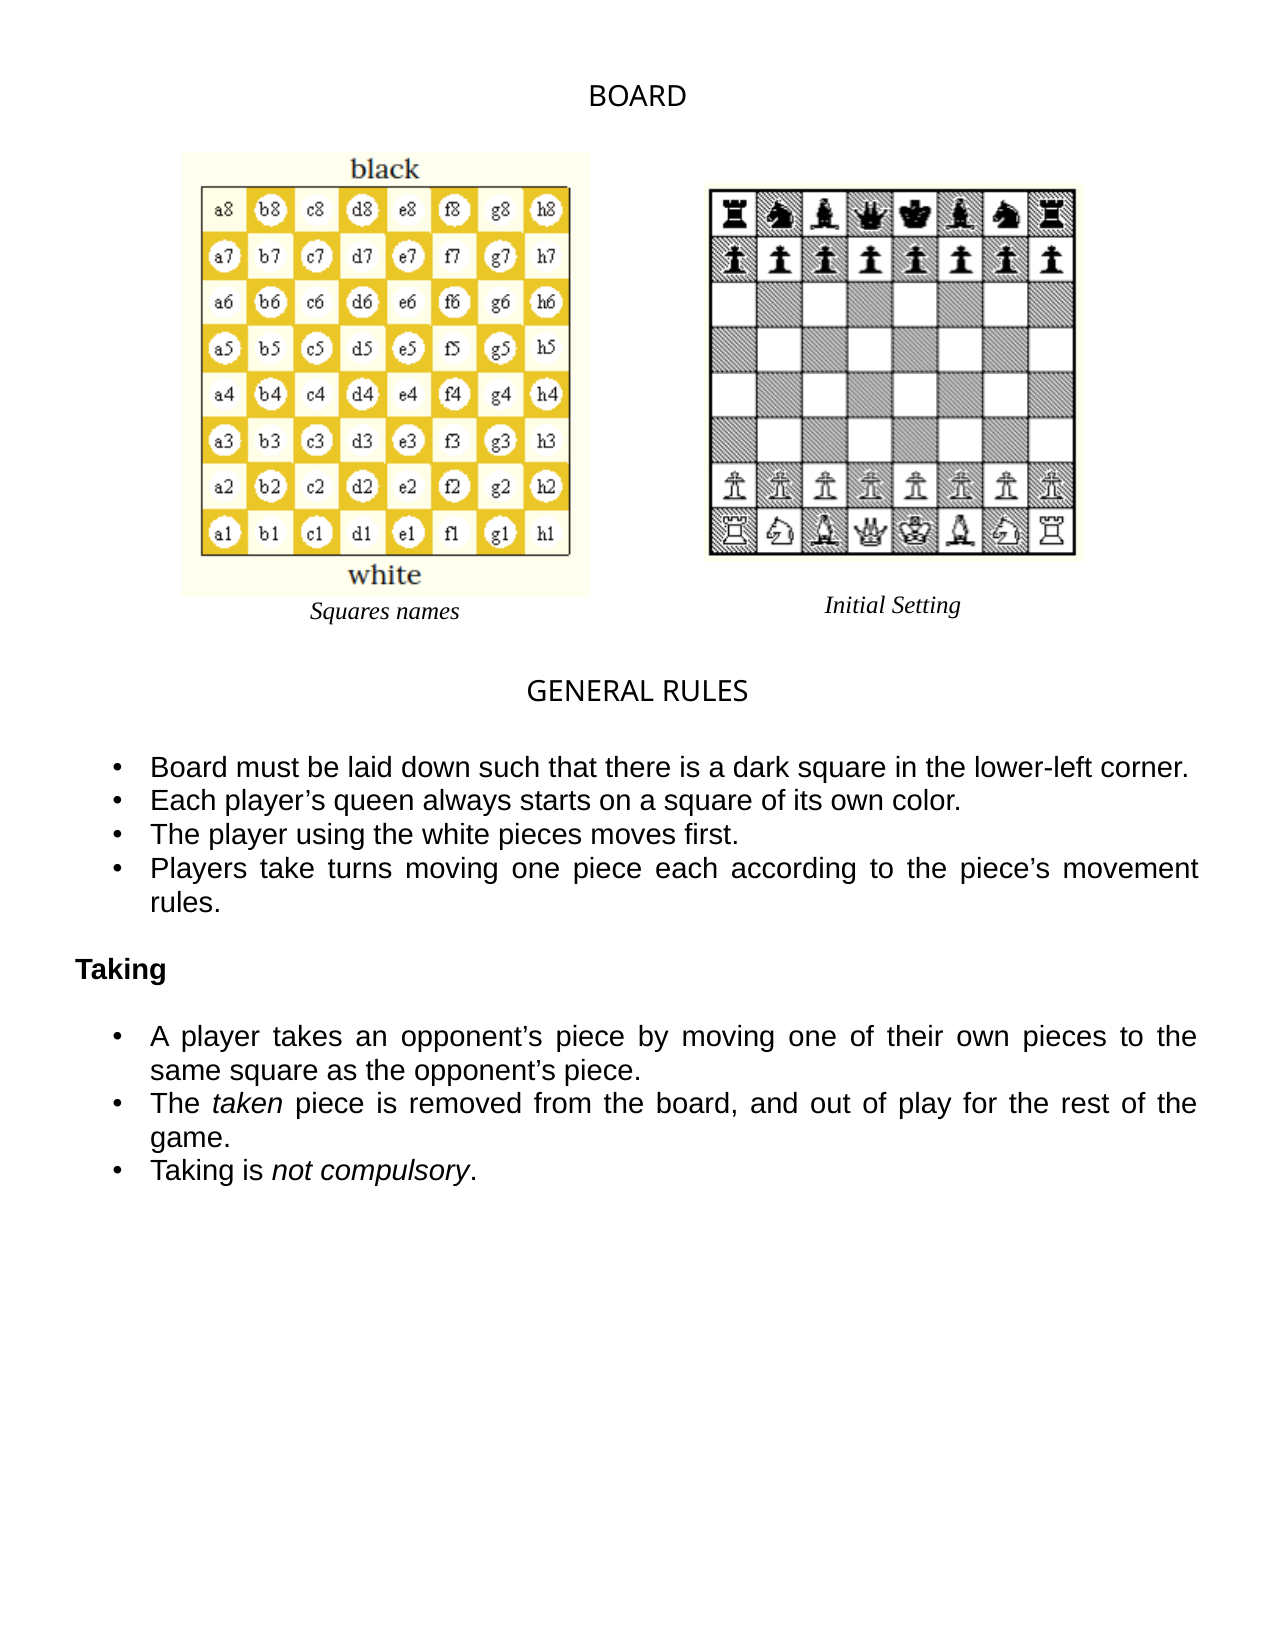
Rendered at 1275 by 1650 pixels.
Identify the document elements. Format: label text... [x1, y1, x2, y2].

text GENERAL RULES [75, 670, 1200, 710]
text BOARD [75, 75, 1200, 115]
text Taking [75, 952, 1200, 985]
picture [703, 183, 1084, 562]
list The taken piece is removed from the board, and out of play for the rest of the game. [112, 1086, 1200, 1153]
list A player takes an opponent’s piece by moving one of their own pieces to the same square as the opponent’s piece. [112, 1019, 1200, 1086]
list The player using the white pieces moves first. [112, 817, 1200, 851]
list Taking is not compulsory. [112, 1153, 1200, 1187]
text Initial Setting [704, 562, 1084, 619]
list Board must be laid down such that there is a dark square in the lower-left corner. [112, 750, 1200, 783]
text Squares names [181, 597, 591, 625]
list Players take turns moving one piece each according to the piece’s movement rules. [112, 851, 1200, 918]
picture [181, 152, 591, 597]
list Each player’s queen always starts on a square of its own color. [112, 783, 1200, 817]
